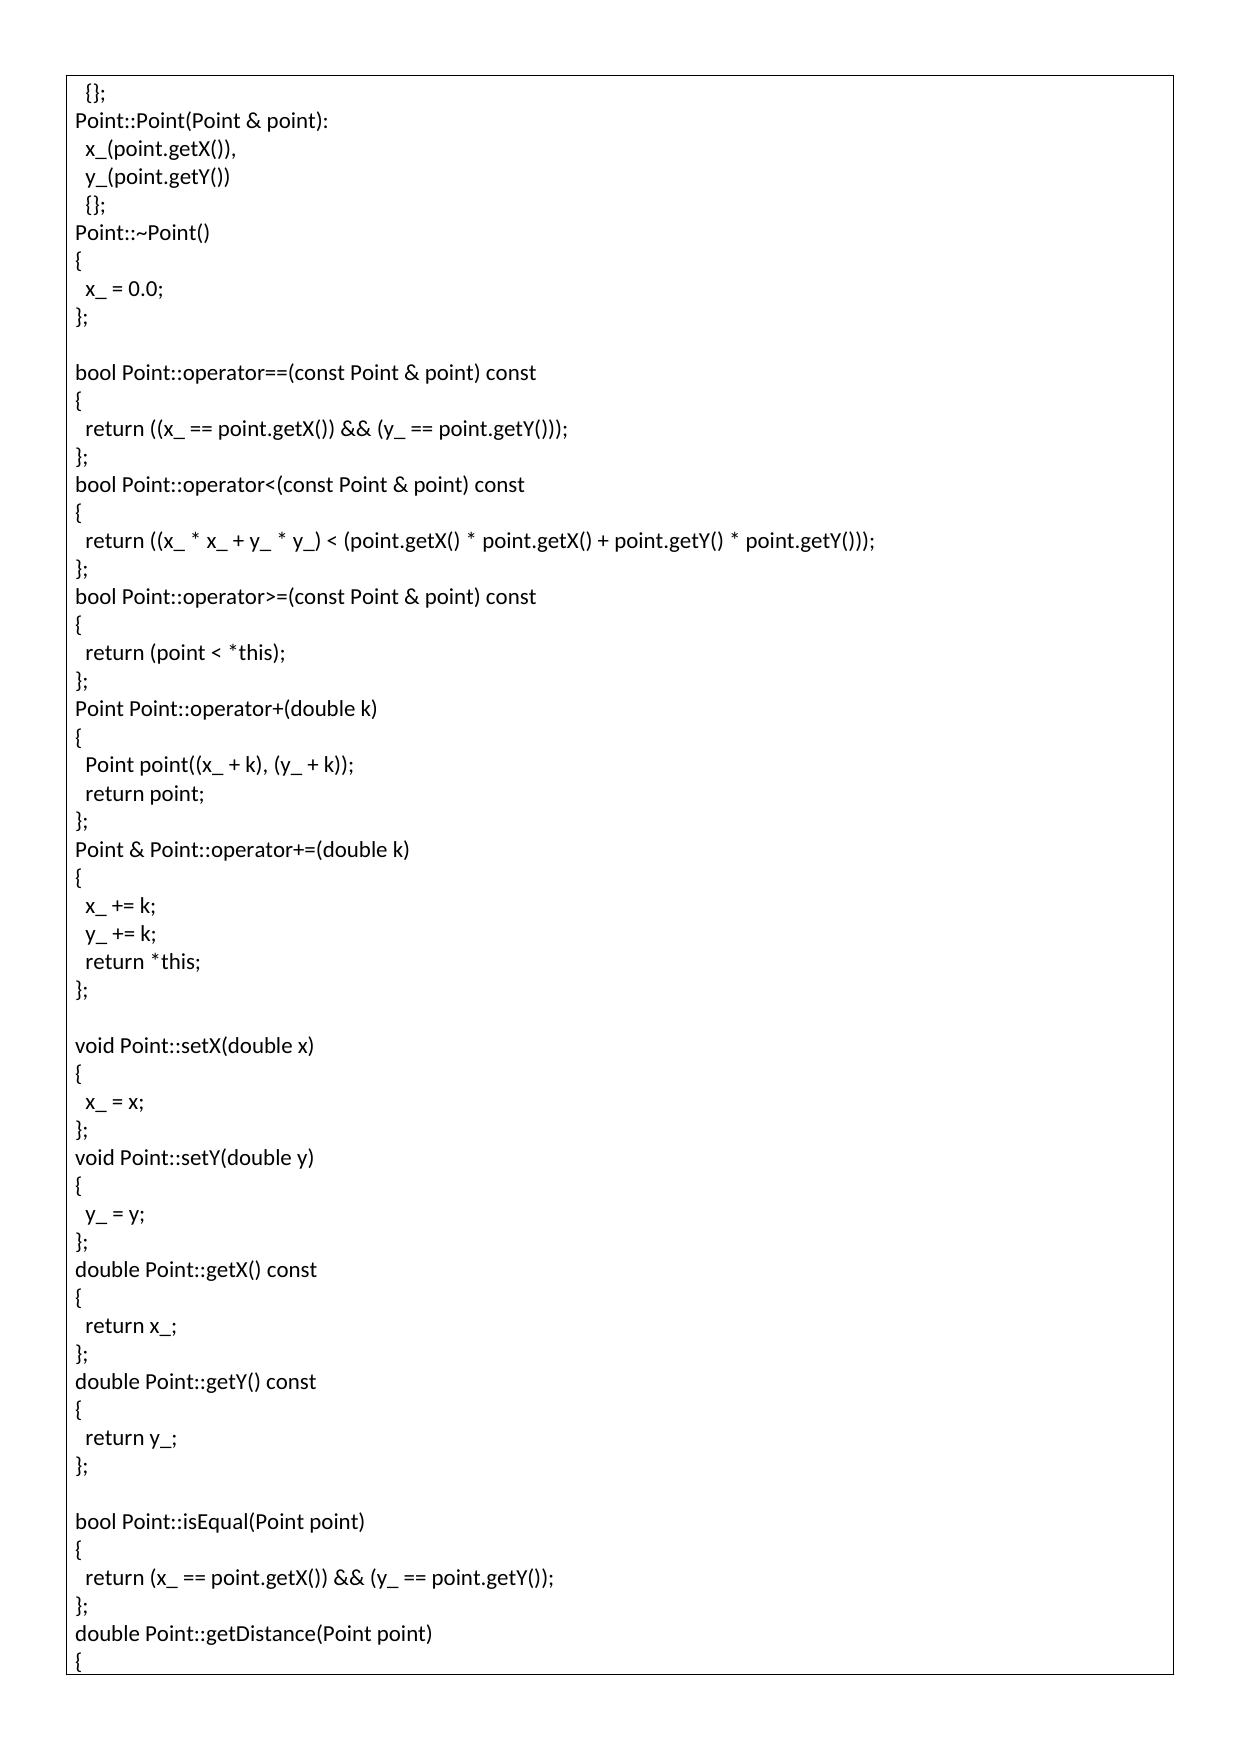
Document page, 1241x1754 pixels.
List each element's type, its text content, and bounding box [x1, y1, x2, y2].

text { [75, 611, 1165, 638]
text void Point::setX(double x) [75, 1031, 1165, 1059]
text return point; [75, 779, 1165, 807]
text {}; [67, 76, 1173, 106]
text return *this; [75, 947, 1165, 975]
text y_(point.getY()) [75, 162, 1165, 190]
text double Point::getDistance(Point point) [75, 1619, 1165, 1647]
text }; [75, 1451, 1165, 1479]
text { [75, 386, 1165, 414]
text { [75, 1535, 1165, 1563]
text return x_; [75, 1311, 1165, 1339]
text Point::Point(Point & point): [75, 106, 1165, 134]
text { [75, 1283, 1165, 1311]
text x_ = 0.0; [75, 274, 1165, 302]
text }; [75, 302, 1165, 330]
text { [75, 246, 1165, 274]
text bool Point::isEqual(Point point) [75, 1507, 1165, 1535]
text return (x_ == point.getX()) && (y_ == point.getY()); [75, 1563, 1165, 1591]
text }; [75, 667, 1165, 694]
text Point Point::operator+(double k) [75, 694, 1165, 723]
text return y_; [75, 1423, 1165, 1451]
text return (point < *this); [75, 638, 1165, 667]
text bool Point::operator<(const Point & point) const [75, 470, 1165, 498]
text double Point::getY() const [75, 1367, 1165, 1395]
text { [75, 863, 1165, 891]
text Point & Point::operator+=(double k) [75, 835, 1165, 863]
text Point point((x_ + k), (y_ + k)); [75, 751, 1165, 779]
text y_ += k; [75, 919, 1165, 947]
text bool Point::operator>=(const Point & point) const [75, 582, 1165, 611]
text { [75, 498, 1165, 526]
text }; [75, 554, 1165, 582]
text x_(point.getX()), [75, 134, 1165, 162]
text }; [75, 1591, 1165, 1619]
text { [75, 1059, 1165, 1087]
text y_ = y; [75, 1199, 1165, 1227]
text }; [75, 807, 1165, 835]
text double Point::getX() const [75, 1255, 1165, 1283]
text void Point::setY(double y) [75, 1143, 1165, 1171]
text Point::~Point() [75, 218, 1165, 246]
text { [75, 1395, 1165, 1423]
text }; [75, 975, 1165, 1003]
text x_ += k; [75, 891, 1165, 919]
text { [75, 1647, 1165, 1674]
text { [75, 1171, 1165, 1199]
text return ((x_ * x_ + y_ * y_) < (point.getX() * point.getX() + point.getY() * point.getY())); [75, 526, 1165, 554]
text {}; [75, 190, 1165, 218]
text }; [75, 1115, 1165, 1143]
text return ((x_ == point.getX()) && (y_ == point.getY())); [75, 414, 1165, 442]
text x_ = x; [75, 1087, 1165, 1115]
text }; [75, 1339, 1165, 1367]
text { [75, 723, 1165, 751]
text }; [75, 442, 1165, 470]
text bool Point::operator==(const Point & point) const [75, 358, 1165, 386]
text }; [75, 1227, 1165, 1255]
